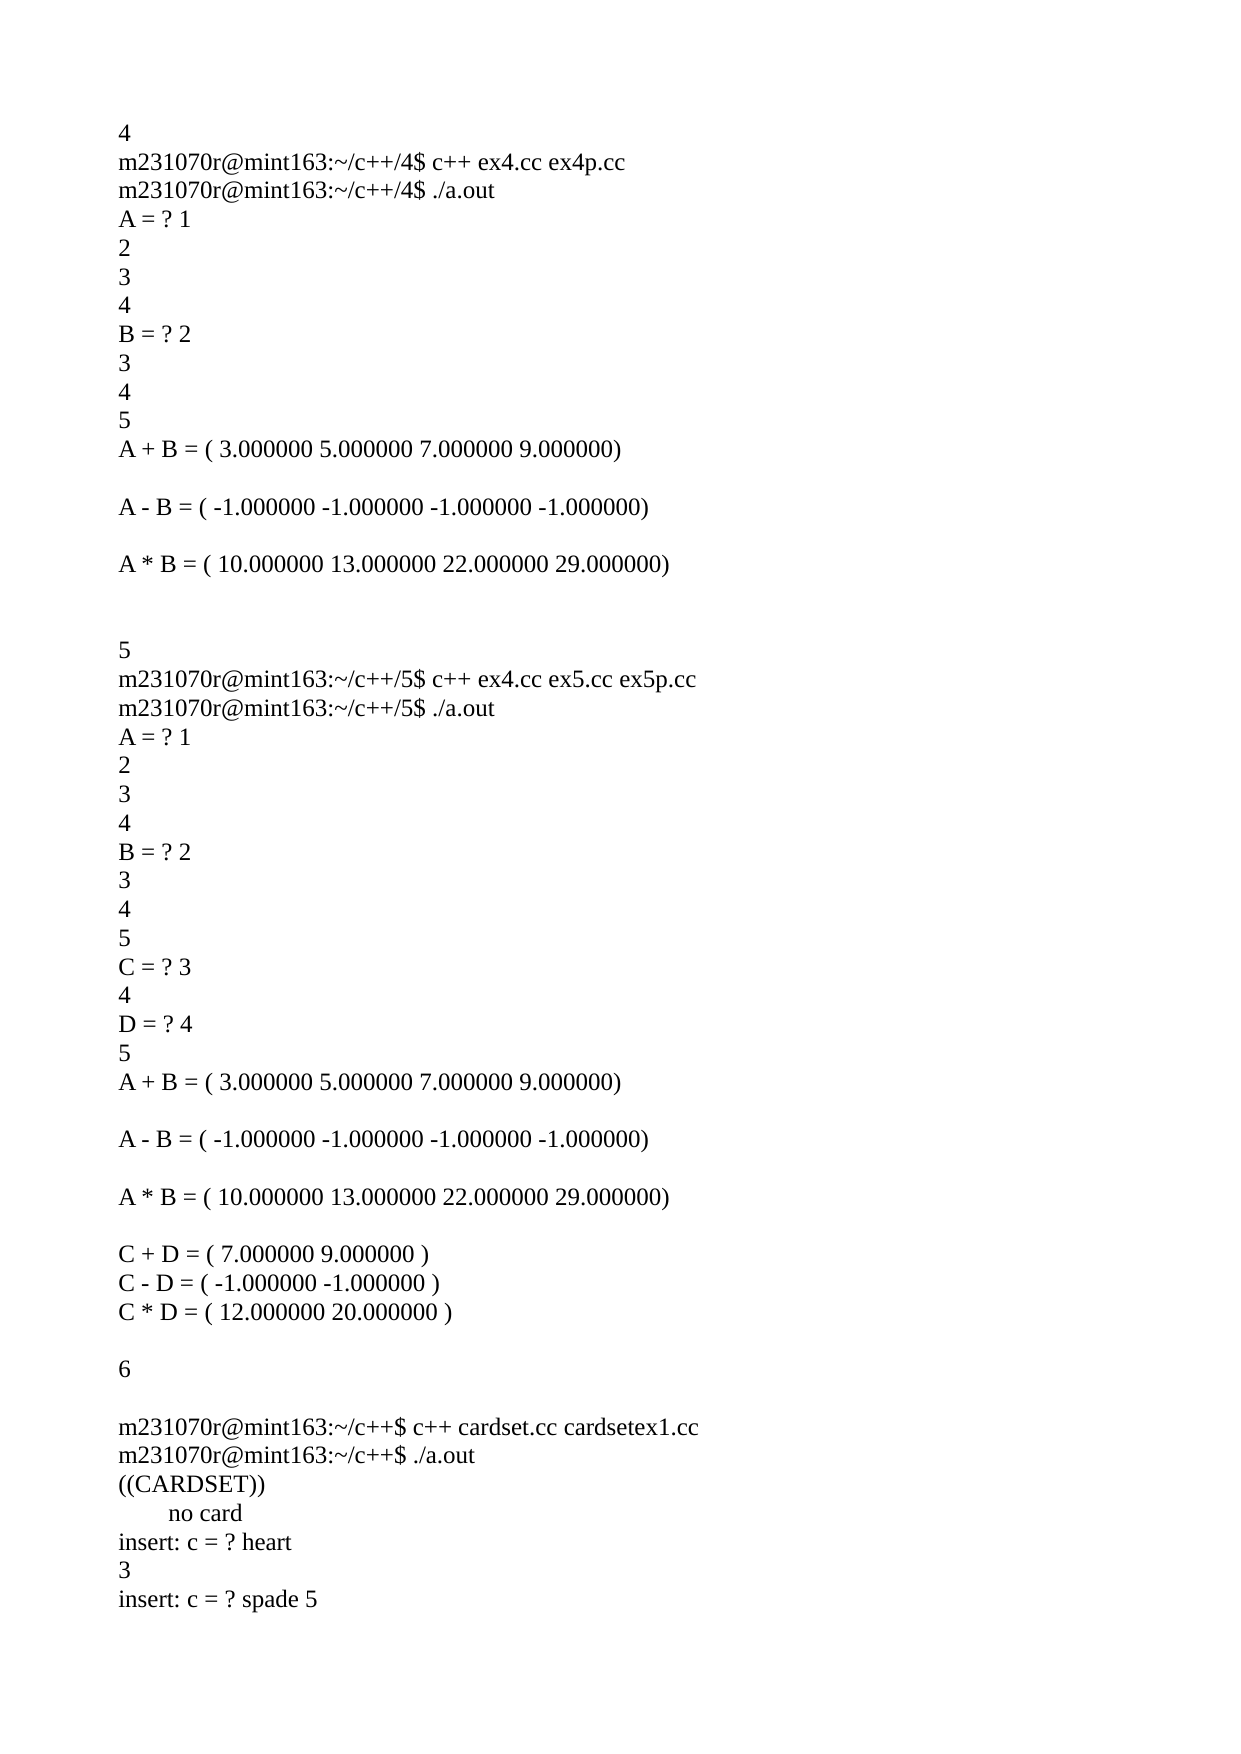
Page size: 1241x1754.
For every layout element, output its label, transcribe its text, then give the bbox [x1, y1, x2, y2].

text 4 [118, 291, 1122, 319]
text m231070r@mint163:~/c++/4$ c++ ex4.cc ex4p.cc [118, 147, 1122, 176]
text 2 [118, 233, 1122, 262]
text insert: c = ? heart [118, 1527, 1122, 1556]
text A - B = ( -1.000000 -1.000000 -1.000000 -1.000000) [118, 492, 1122, 521]
text A * B = ( 10.000000 13.000000 22.000000 29.000000) [118, 549, 1122, 578]
text A - B = ( -1.000000 -1.000000 -1.000000 -1.000000) [118, 1124, 1122, 1153]
text m231070r@mint163:~/c++$ c++ cardset.cc cardsetex1.cc [118, 1412, 1122, 1441]
text A + B = ( 3.000000 5.000000 7.000000 9.000000) [118, 434, 1122, 463]
text 3 [118, 348, 1122, 377]
text 4 [118, 808, 1122, 837]
text A * B = ( 10.000000 13.000000 22.000000 29.000000) [118, 1182, 1122, 1211]
text B = ? 2 [118, 837, 1122, 866]
text 3 [118, 866, 1122, 894]
text 5 [118, 923, 1122, 952]
text 4 [118, 981, 1122, 1009]
text 5 [118, 406, 1122, 434]
text insert: c = ? spade 5 [118, 1584, 1122, 1613]
text m231070r@mint163:~/c++/4$ ./a.out [118, 176, 1122, 204]
text C = ? 3 [118, 952, 1122, 981]
text 4 [118, 118, 1122, 147]
text m231070r@mint163:~/c++/5$ c++ ex4.cc ex5.cc ex5p.cc [118, 664, 1122, 693]
text B = ? 2 [118, 319, 1122, 348]
text 6 [118, 1354, 1122, 1383]
text m231070r@mint163:~/c++/5$ ./a.out [118, 693, 1122, 722]
text no card [118, 1498, 1122, 1527]
text m231070r@mint163:~/c++$ ./a.out [118, 1441, 1122, 1469]
text C * D = ( 12.000000 20.000000 ) [118, 1297, 1122, 1326]
text A = ? 1 [118, 204, 1122, 233]
text ((CARDSET)) [118, 1469, 1122, 1498]
text D = ? 4 [118, 1009, 1122, 1038]
text 3 [118, 262, 1122, 291]
text C - D = ( -1.000000 -1.000000 ) [118, 1268, 1122, 1297]
text 2 [118, 751, 1122, 779]
text A = ? 1 [118, 722, 1122, 751]
text 3 [118, 1556, 1122, 1584]
text 4 [118, 894, 1122, 923]
text 3 [118, 779, 1122, 808]
text 4 [118, 377, 1122, 406]
text A + B = ( 3.000000 5.000000 7.000000 9.000000) [118, 1067, 1122, 1096]
text 5 [118, 636, 1122, 664]
text C + D = ( 7.000000 9.000000 ) [118, 1239, 1122, 1268]
text 5 [118, 1038, 1122, 1067]
